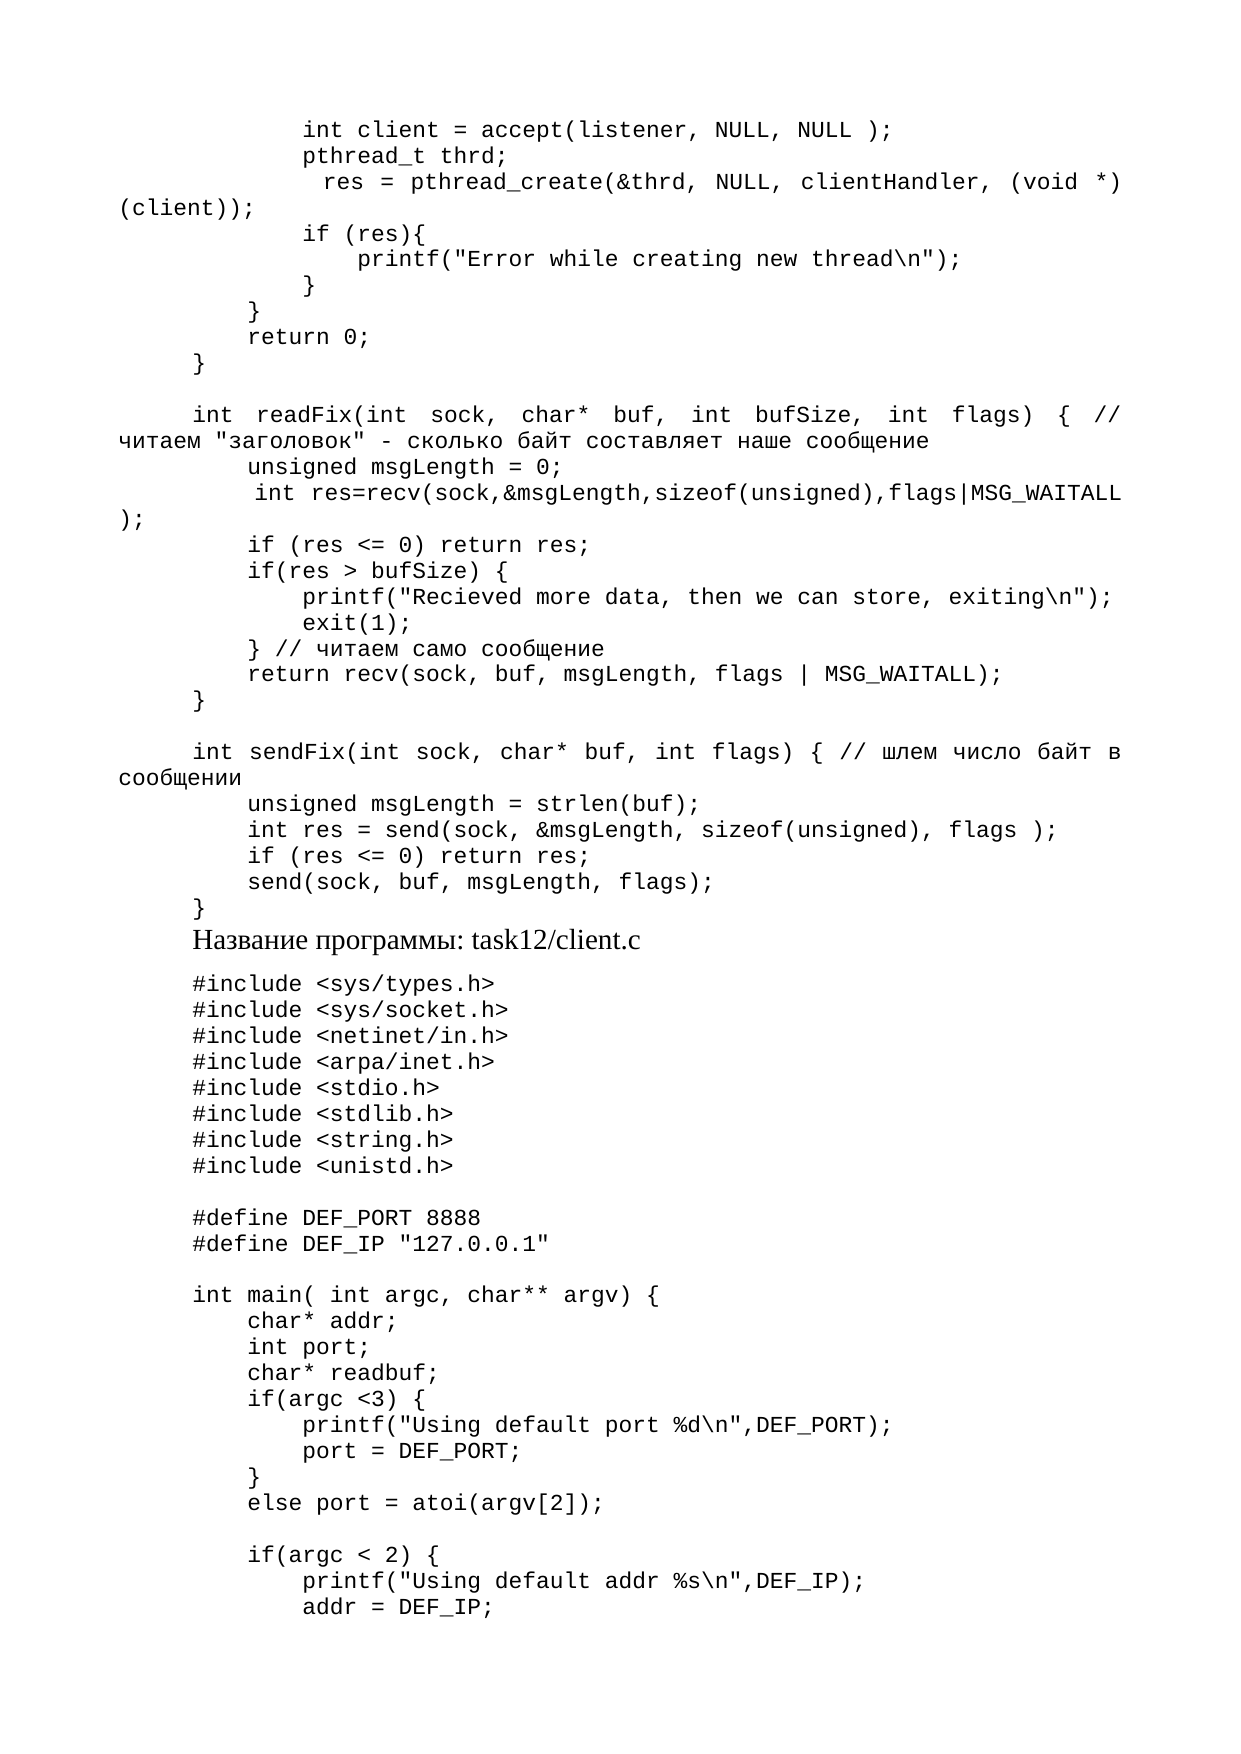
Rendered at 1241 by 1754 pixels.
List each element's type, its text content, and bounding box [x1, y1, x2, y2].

text #include <unistd.h> [118, 1154, 1122, 1180]
text if(argc < 2) { [118, 1543, 1122, 1569]
text else port = atoi(argv[2]); [118, 1491, 1122, 1517]
text } // читаем само сообщение [118, 637, 1122, 663]
text } [118, 300, 1122, 326]
text port = DEF_PORT; [118, 1439, 1122, 1465]
text if(res > bufSize) { [118, 559, 1122, 585]
text } [118, 352, 1122, 377]
text #include <netinet/in.h> [118, 1024, 1122, 1050]
text pthread_t thrd; [118, 144, 1122, 170]
text #include <stdio.h> [118, 1076, 1122, 1102]
text res = pthread_create(&thrd, NULL, clientHandler, (void *)(client)); [118, 170, 1122, 222]
text if(argc <3) { [118, 1387, 1122, 1413]
text } [118, 896, 1122, 922]
text int readFix(int sock, char* buf, int bufSize, int flags) { // читаем "заголовок" - сколько байт составляет наше сообщение [118, 403, 1122, 455]
text addr = DEF_IP; [118, 1595, 1122, 1621]
text char* addr; [118, 1310, 1122, 1336]
text int client = accept(listener, NULL, NULL ); [118, 118, 1122, 144]
text exit(1); [118, 611, 1122, 637]
text send(sock, buf, msgLength, flags); [118, 870, 1122, 896]
text printf("Recieved more data, then we can store, exiting\n"); [118, 585, 1122, 611]
text #include <sys/socket.h> [118, 998, 1122, 1024]
text } [118, 689, 1122, 715]
text #define DEF_PORT 8888 [118, 1206, 1122, 1232]
text #define DEF_IP "127.0.0.1" [118, 1232, 1122, 1258]
text if (res){ [118, 222, 1122, 248]
text } [118, 1465, 1122, 1491]
text int main( int argc, char** argv) { [118, 1284, 1122, 1310]
text if (res <= 0) return res; [118, 844, 1122, 870]
text printf("Using default port %d\n",DEF_PORT); [118, 1413, 1122, 1439]
text printf("Using default addr %s\n",DEF_IP); [118, 1569, 1122, 1595]
text unsigned msgLength = 0; [118, 455, 1122, 481]
text } [118, 274, 1122, 300]
text return recv(sock, buf, msgLength, flags | MSG_WAITALL); [118, 663, 1122, 689]
text printf("Error while creating new thread\n"); [118, 248, 1122, 274]
text if (res <= 0) return res; [118, 533, 1122, 559]
text #include <stdlib.h> [118, 1102, 1122, 1128]
text int res = send(sock, &msgLength, sizeof(unsigned), flags ); [118, 818, 1122, 844]
text char* readbuf; [118, 1362, 1122, 1387]
text unsigned msgLength = strlen(buf); [118, 792, 1122, 818]
text #include <arpa/inet.h> [118, 1050, 1122, 1076]
text int port; [118, 1336, 1122, 1362]
text #include <sys/types.h> [118, 972, 1122, 998]
text int res=recv(sock,&msgLength,sizeof(unsigned),flags|MSG_WAITALL ); [118, 481, 1122, 533]
text Название программы: task12/client.c [118, 922, 1122, 956]
text return 0; [118, 326, 1122, 352]
text #include <string.h> [118, 1128, 1122, 1154]
text int sendFix(int sock, char* buf, int flags) { // шлем число байт в сообщении [118, 741, 1122, 792]
